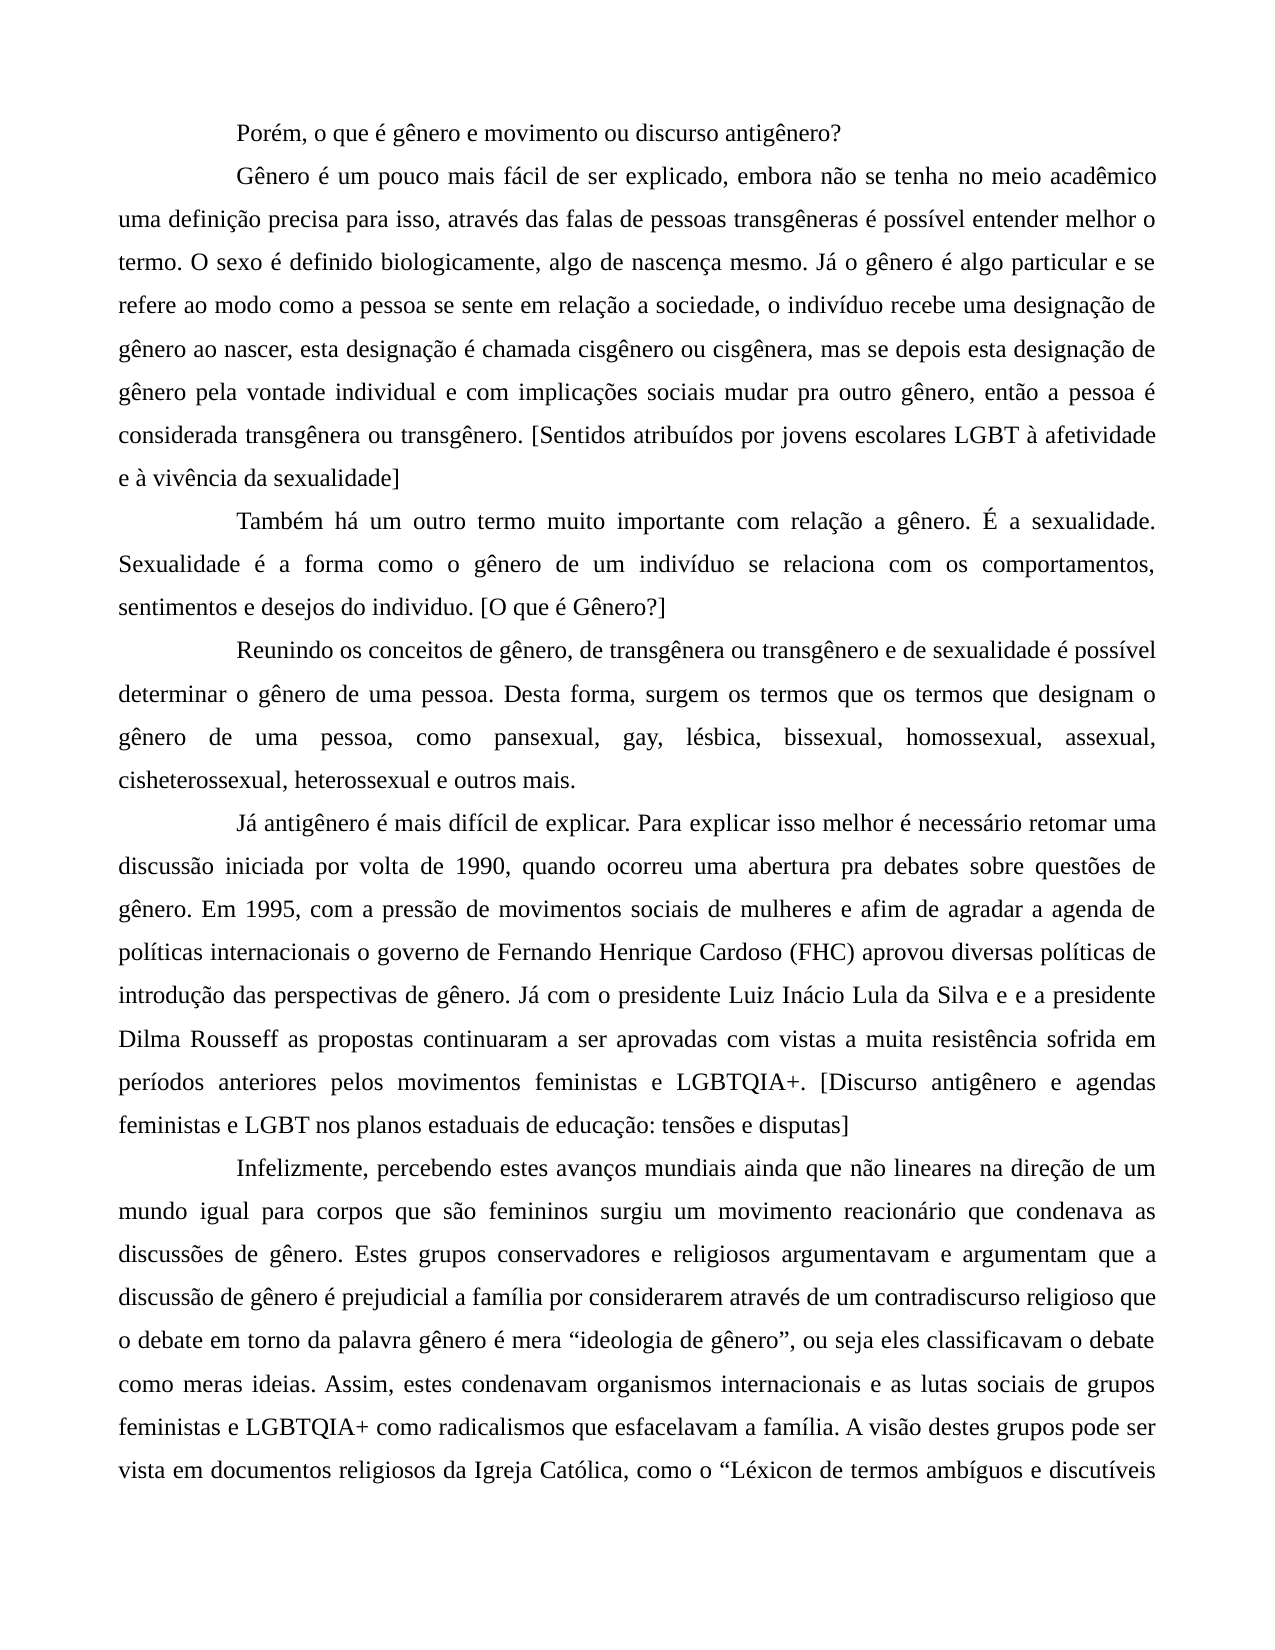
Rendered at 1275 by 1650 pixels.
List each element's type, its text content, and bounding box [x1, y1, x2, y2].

text Infelizmente, percebendo estes avanços mundiais ainda que não lineares na direção de um mundo igual para corpos que são femininos surgiu um movimento reacionário que condenava as discussões de gênero. Estes grupos conservadores e religiosos argumentavam e argumentam que a discussão de gênero é prejudicial a família por considerarem através de um contradiscurso religioso que o debate em torno da palavra gênero é mera “ideologia de gênero”, ou seja eles classificavam o debate como meras ideias. Assim, estes condenavam organismos internacionais e as lutas sociais de grupos feministas e LGBTQIA+ como radicalismos que esfacelavam a família. A visão destes grupos pode ser vista em documentos religiosos da Igreja Católica, como o “Léxicon de termos ambíguos e discutíveis [118, 1153, 1157, 1484]
text Também há um outro termo muito importante com relação a gênero. É a sexualidade. Sexualidade é a forma como o gênero de um indivíduo se relaciona com os comportamentos, sentimentos e desejos do individuo. [O que é Gênero?] [118, 506, 1157, 621]
text Porém, o que é gênero e movimento ou discurso antigênero? [118, 118, 1157, 147]
text Reunindo os conceitos de gênero, de transgênera ou transgênero e de sexualidade é possível determinar o gênero de uma pessoa. Desta forma, surgem os termos que os termos que designam o gênero de uma pessoa, como pansexual, gay, lésbica, bissexual, homossexual, assexual, cisheterossexual, heterossexual e outros mais. [118, 636, 1157, 794]
text Já antigênero é mais difícil de explicar. Para explicar isso melhor é necessário retomar uma discussão iniciada por volta de 1990, quando ocorreu uma abertura pra debates sobre questões de gênero. Em 1995, com a pressão de movimentos sociais de mulheres e afim de agradar a agenda de políticas internacionais o governo de Fernando Henrique Cardoso (FHC) aprovou diversas políticas de introdução das perspectivas de gênero. Já com o presidente Luiz Inácio Lula da Silva e e a presidente Dilma Rousseff as propostas continuaram a ser aprovadas com vistas a muita resistência sofrida em períodos anteriores pelos movimentos feministas e LGBTQIA+. [Discurso antigênero e agendas feministas e LGBT nos planos estaduais de educação: tensões e disputas] [118, 808, 1157, 1139]
text Gênero é um pouco mais fácil de ser explicado, embora não se tenha no meio acadêmico uma definição precisa para isso, através das falas de pessoas transgêneras é possível entender melhor o termo. O sexo é definido biologicamente, algo de nascença mesmo. Já o gênero é algo particular e se refere ao modo como a pessoa se sente em relação a sociedade, o indivíduo recebe uma designação de gênero ao nascer, esta designação é chamada cisgênero ou cisgênera, mas se depois esta designação de gênero pela vontade individual e com implicações sociais mudar pra outro gênero, então a pessoa é considerada transgênera ou transgênero. [Sentidos atribuídos por jovens escolares LGBT à afetividade e à vivência da sexualidade] [118, 161, 1157, 492]
